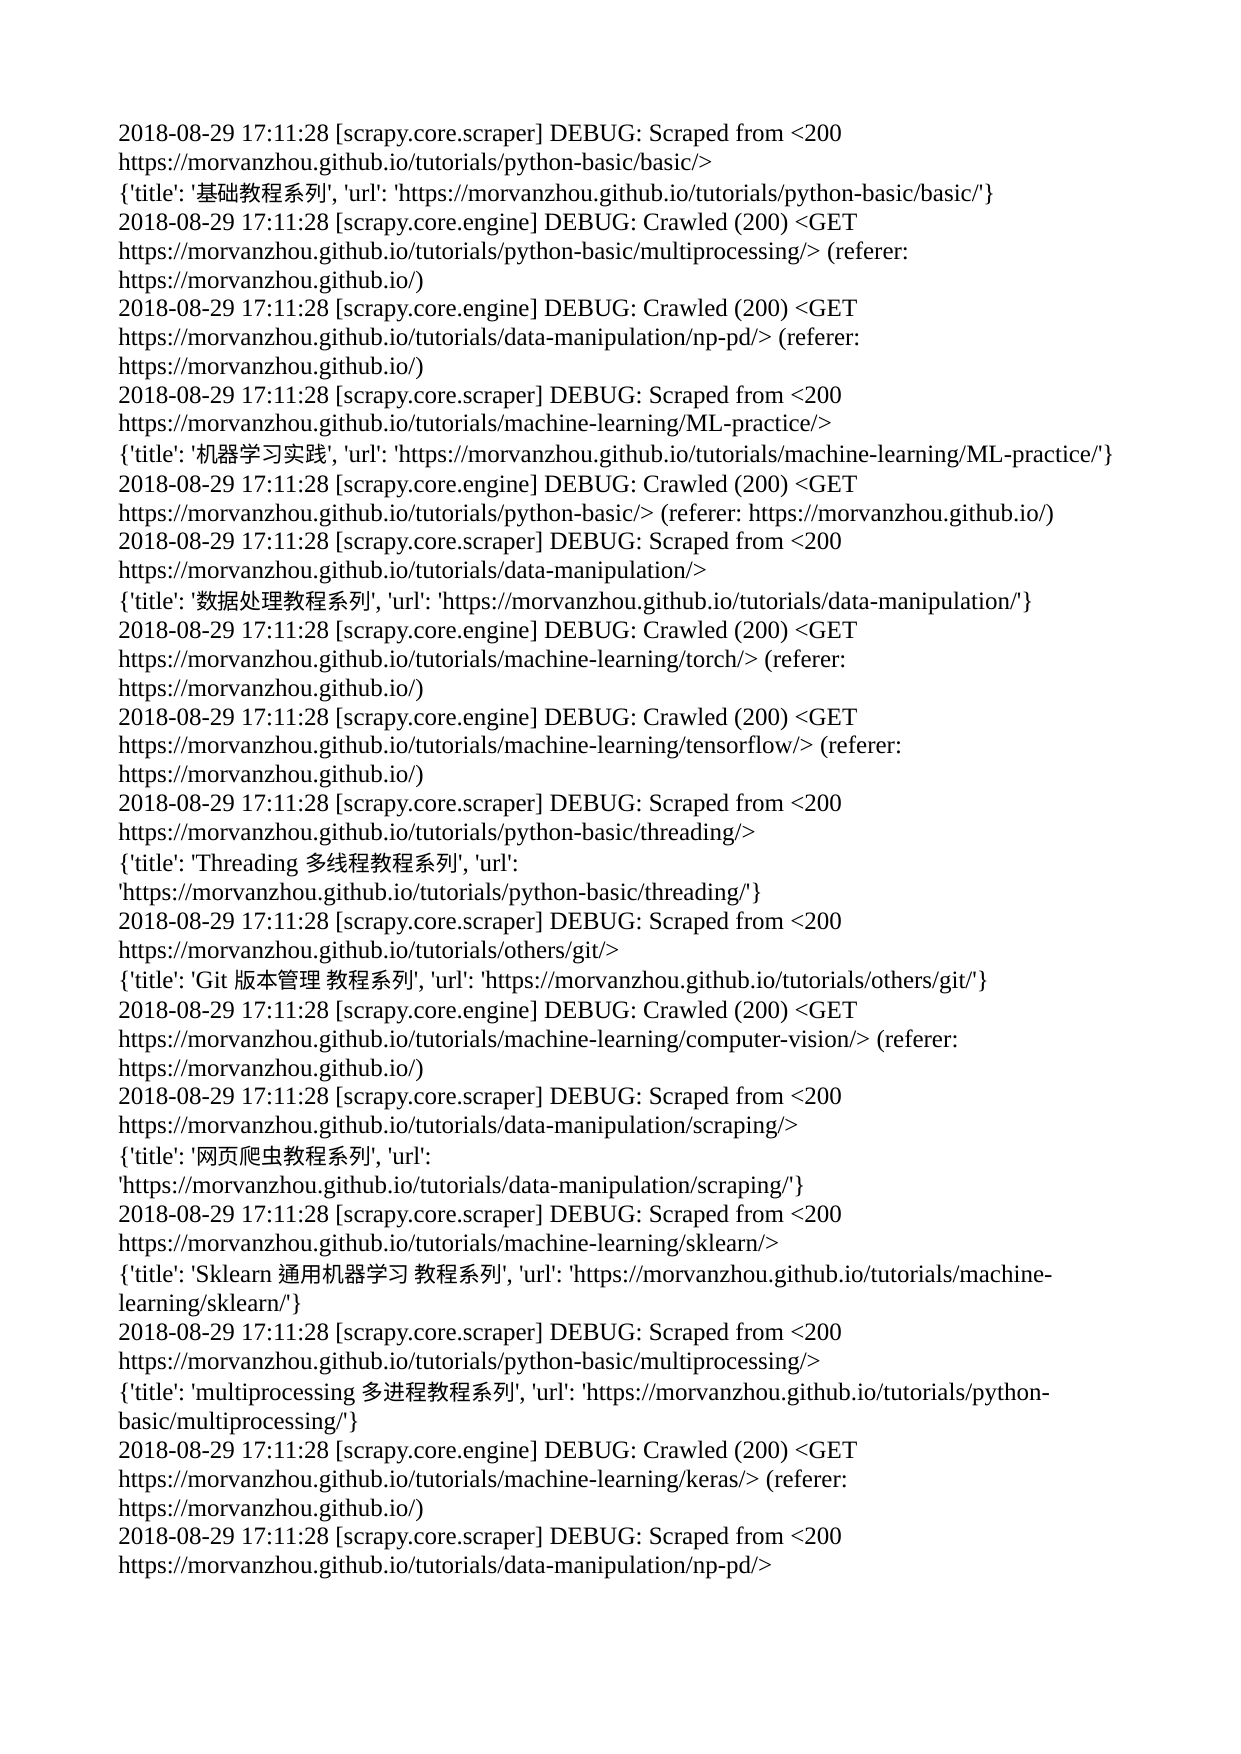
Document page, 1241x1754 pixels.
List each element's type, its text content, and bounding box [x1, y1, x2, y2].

text {'title': 'Git 版本管理 教程系列', 'url': 'https://morvanzhou.github.io/tutorials/others/git/'} [118, 963, 1122, 995]
text 2018-08-29 17:11:28 [scrapy.core.engine] DEBUG: Crawled (200) <GET https://morvanzhou.github.io/tutorials/machine-learning/keras/> (referer: https://morvanzhou.github.io/) [118, 1435, 1122, 1521]
text {'title': '基础教程系列', 'url': 'https://morvanzhou.github.io/tutorials/python-basic/basic/'} [118, 176, 1122, 207]
text 2018-08-29 17:11:28 [scrapy.core.scraper] DEBUG: Scraped from <200 https://morvanzhou.github.io/tutorials/data-manipulation/scraping/> [118, 1081, 1122, 1139]
text {'title': 'Threading 多线程教程系列', 'url': 'https://morvanzhou.github.io/tutorials/python-basic/threading/'} [118, 846, 1122, 906]
text 2018-08-29 17:11:28 [scrapy.core.scraper] DEBUG: Scraped from <200 https://morvanzhou.github.io/tutorials/python-basic/basic/> [118, 118, 1122, 176]
text 2018-08-29 17:11:28 [scrapy.core.engine] DEBUG: Crawled (200) <GET https://morvanzhou.github.io/tutorials/python-basic/> (referer: https://morvanzhou.github.io/) [118, 469, 1122, 526]
text {'title': '网页爬虫教程系列', 'url': 'https://morvanzhou.github.io/tutorials/data-manipulation/scraping/'} [118, 1139, 1122, 1199]
text 2018-08-29 17:11:28 [scrapy.core.scraper] DEBUG: Scraped from <200 https://morvanzhou.github.io/tutorials/data-manipulation/np-pd/> [118, 1521, 1122, 1579]
text 2018-08-29 17:11:28 [scrapy.core.scraper] DEBUG: Scraped from <200 https://morvanzhou.github.io/tutorials/others/git/> [118, 906, 1122, 963]
text 2018-08-29 17:11:28 [scrapy.core.scraper] DEBUG: Scraped from <200 https://morvanzhou.github.io/tutorials/machine-learning/ML-practice/> [118, 380, 1122, 437]
text 2018-08-29 17:11:28 [scrapy.core.scraper] DEBUG: Scraped from <200 https://morvanzhou.github.io/tutorials/machine-learning/sklearn/> [118, 1199, 1122, 1257]
text {'title': '数据处理教程系列', 'url': 'https://morvanzhou.github.io/tutorials/data-manipulation/'} [118, 584, 1122, 616]
text 2018-08-29 17:11:28 [scrapy.core.scraper] DEBUG: Scraped from <200 https://morvanzhou.github.io/tutorials/python-basic/multiprocessing/> [118, 1317, 1122, 1375]
text 2018-08-29 17:11:28 [scrapy.core.engine] DEBUG: Crawled (200) <GET https://morvanzhou.github.io/tutorials/python-basic/multiprocessing/> (referer: https://morvanzhou.github.io/) [118, 207, 1122, 293]
text 2018-08-29 17:11:28 [scrapy.core.engine] DEBUG: Crawled (200) <GET https://morvanzhou.github.io/tutorials/machine-learning/computer-vision/> (referer: https://morvanzhou.github.io/) [118, 995, 1122, 1081]
text {'title': '机器学习实践', 'url': 'https://morvanzhou.github.io/tutorials/machine-learning/ML-practice/'} [118, 437, 1122, 469]
text 2018-08-29 17:11:28 [scrapy.core.engine] DEBUG: Crawled (200) <GET https://morvanzhou.github.io/tutorials/machine-learning/tensorflow/> (referer: https://morvanzhou.github.io/) [118, 702, 1122, 788]
text {'title': 'multiprocessing 多进程教程系列', 'url': 'https://morvanzhou.github.io/tutorials/python-basic/multiprocessing/'} [118, 1375, 1122, 1435]
text 2018-08-29 17:11:28 [scrapy.core.scraper] DEBUG: Scraped from <200 https://morvanzhou.github.io/tutorials/python-basic/threading/> [118, 788, 1122, 846]
text 2018-08-29 17:11:28 [scrapy.core.scraper] DEBUG: Scraped from <200 https://morvanzhou.github.io/tutorials/data-manipulation/> [118, 526, 1122, 584]
text 2018-08-29 17:11:28 [scrapy.core.engine] DEBUG: Crawled (200) <GET https://morvanzhou.github.io/tutorials/data-manipulation/np-pd/> (referer: https://morvanzhou.github.io/) [118, 293, 1122, 380]
text 2018-08-29 17:11:28 [scrapy.core.engine] DEBUG: Crawled (200) <GET https://morvanzhou.github.io/tutorials/machine-learning/torch/> (referer: https://morvanzhou.github.io/) [118, 616, 1122, 702]
text {'title': 'Sklearn 通用机器学习 教程系列', 'url': 'https://morvanzhou.github.io/tutorials/machine-learning/sklearn/'} [118, 1257, 1122, 1317]
